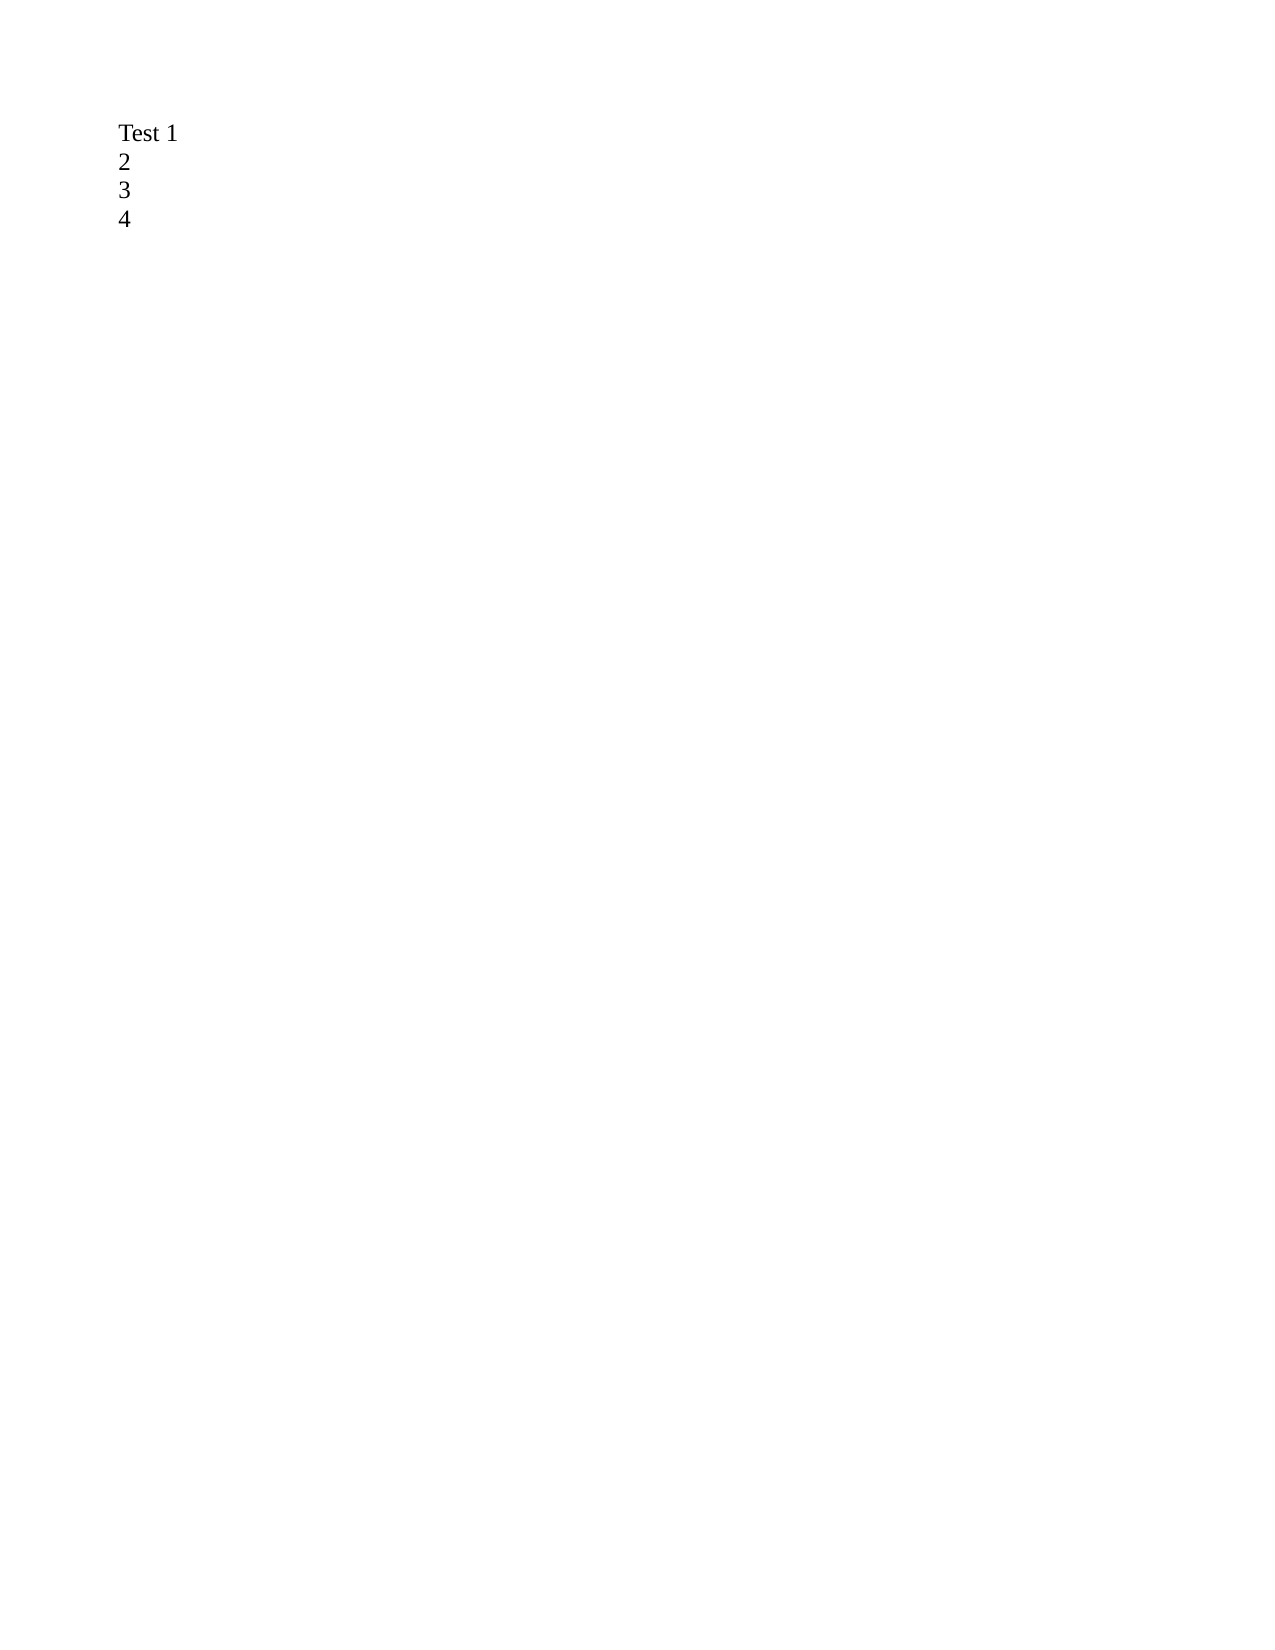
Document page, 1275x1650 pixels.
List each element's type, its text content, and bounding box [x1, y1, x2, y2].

text Test 1 [118, 118, 1157, 147]
text 4 [118, 204, 1157, 233]
text 2 [118, 147, 1157, 176]
text 3 [118, 176, 1157, 204]
